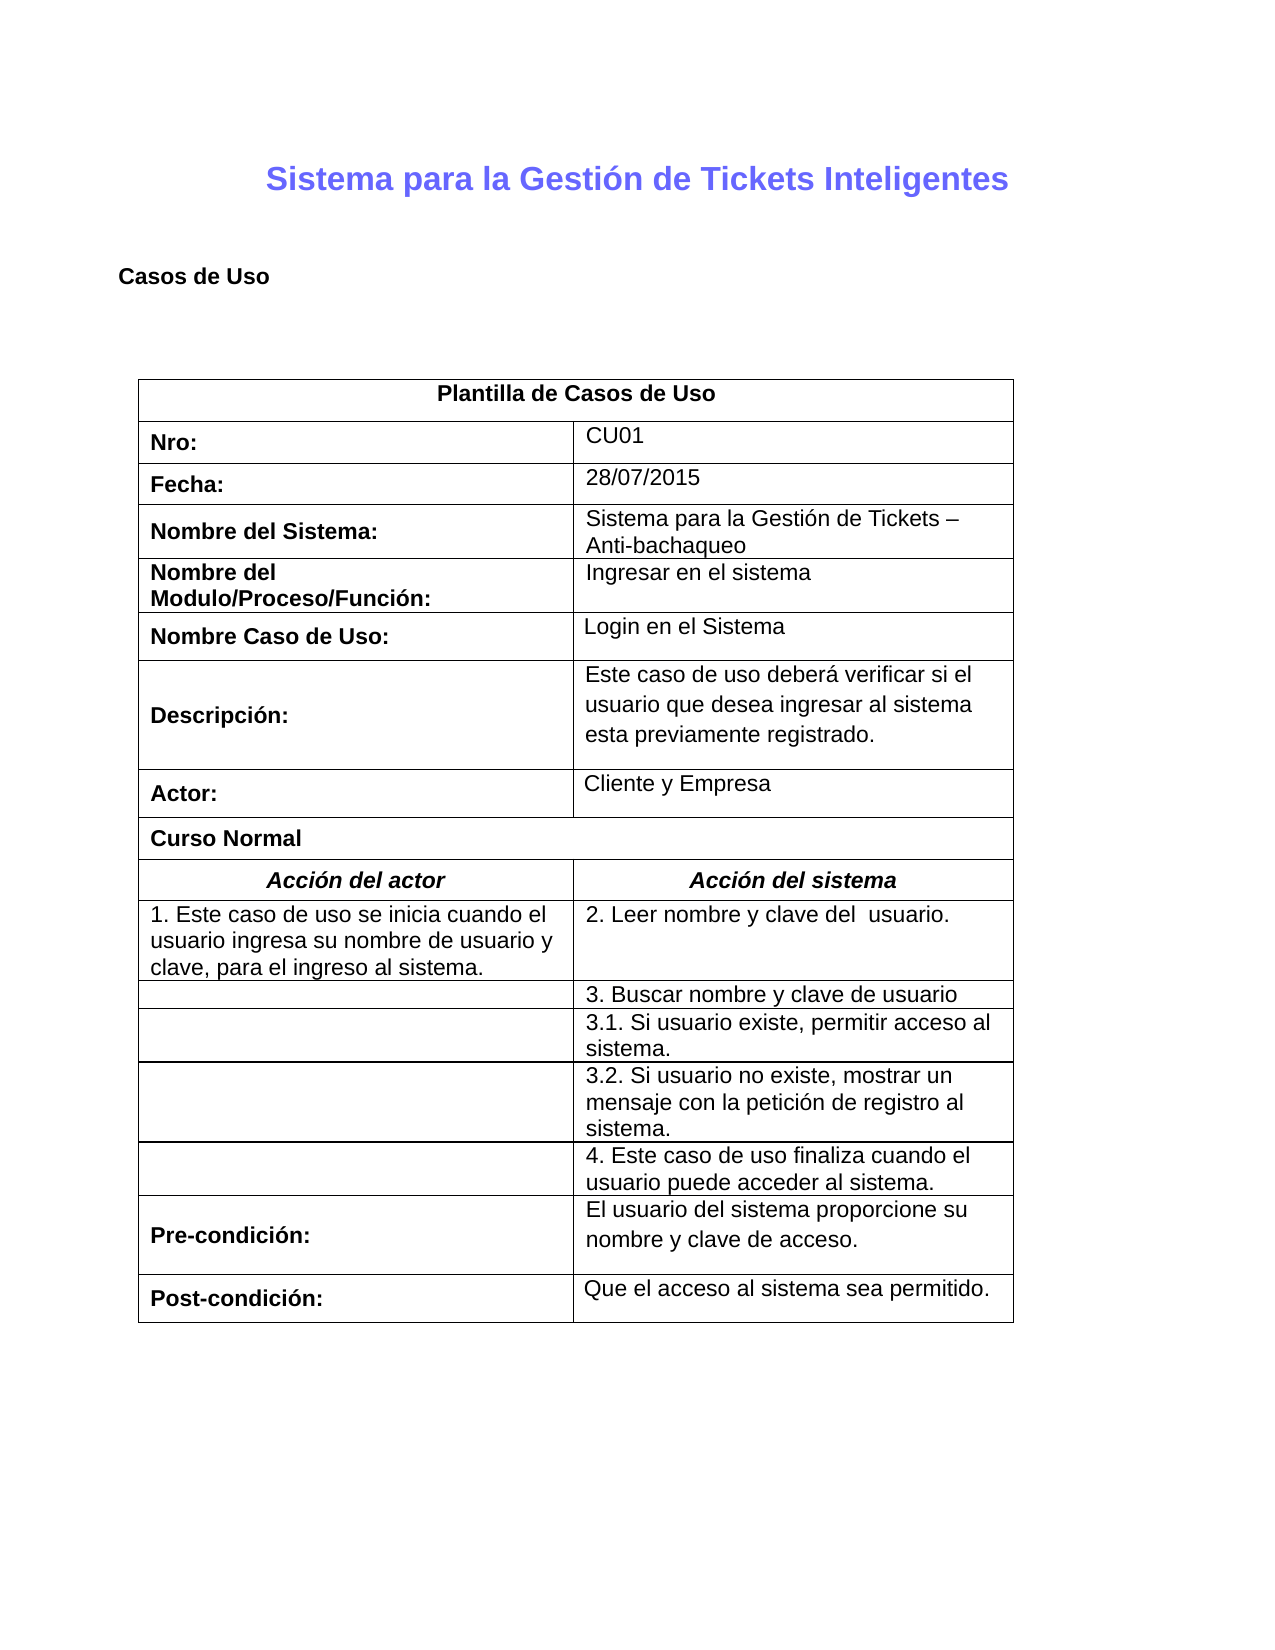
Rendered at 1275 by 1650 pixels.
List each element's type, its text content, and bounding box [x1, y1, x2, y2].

table_cell Acción del sistema [574, 860, 1013, 900]
table_cell Actor: [139, 770, 573, 817]
table_cell Este caso de uso deberá verificar si el usuario que desea ingresar al sistema esta previamente registrado. [574, 661, 1013, 768]
table_cell Pre-condición: [139, 1196, 573, 1274]
table_cell 2. Leer nombre y clave del usuario. [574, 901, 1013, 980]
table_cell Descripción: [139, 661, 573, 768]
table_cell Que el acceso al sistema sea permitido. [574, 1275, 1013, 1322]
table_cell 4. Este caso de uso finaliza cuando el usuario puede acceder al sistema. [574, 1143, 1013, 1195]
table_cell [139, 1143, 573, 1195]
table_cell Cliente y Empresa [574, 770, 1013, 817]
table_cell 3.1. Si usuario existe, permitir acceso al sistema. [574, 1009, 1013, 1061]
table_cell Fecha: [139, 464, 573, 504]
table_cell Nombre del Sistema: [139, 505, 573, 558]
table_cell [139, 1063, 573, 1141]
table_cell [139, 981, 573, 1008]
table_cell 28/07/2015 [574, 464, 1013, 504]
table_cell Nombre del Modulo/Proceso/Función: [139, 559, 573, 612]
table_cell 3.2. Si usuario no existe, mostrar un mensaje con la petición de registro al sistema. [574, 1063, 1013, 1141]
table_cell CU01 [574, 422, 1013, 462]
table_cell Nombre Caso de Uso: [139, 613, 573, 660]
text Casos de Uso [118, 263, 1157, 289]
table_cell [139, 1009, 573, 1061]
table_cell Login en el Sistema [574, 613, 1013, 660]
table_cell Ingresar en el sistema [574, 559, 1013, 612]
text Sistema para la Gestión de Tickets Inteligentes [118, 159, 1157, 198]
table_header Plantilla de Casos de Uso [139, 380, 1013, 421]
table_cell Sistema para la Gestión de Tickets – Anti-bachaqueo [574, 505, 1013, 558]
table_cell Post-condición: [139, 1275, 573, 1322]
table_cell Curso Normal [139, 818, 1013, 858]
table_cell El usuario del sistema proporcione su nombre y clave de acceso. [574, 1196, 1013, 1274]
table_cell Nro: [139, 422, 573, 462]
table_cell 1. Este caso de uso se inicia cuando el usuario ingresa su nombre de usuario y clave, para el ingreso al sistema. [139, 901, 573, 980]
table_cell Acción del actor [139, 860, 573, 900]
table_cell 3. Buscar nombre y clave de usuario [574, 981, 1013, 1008]
